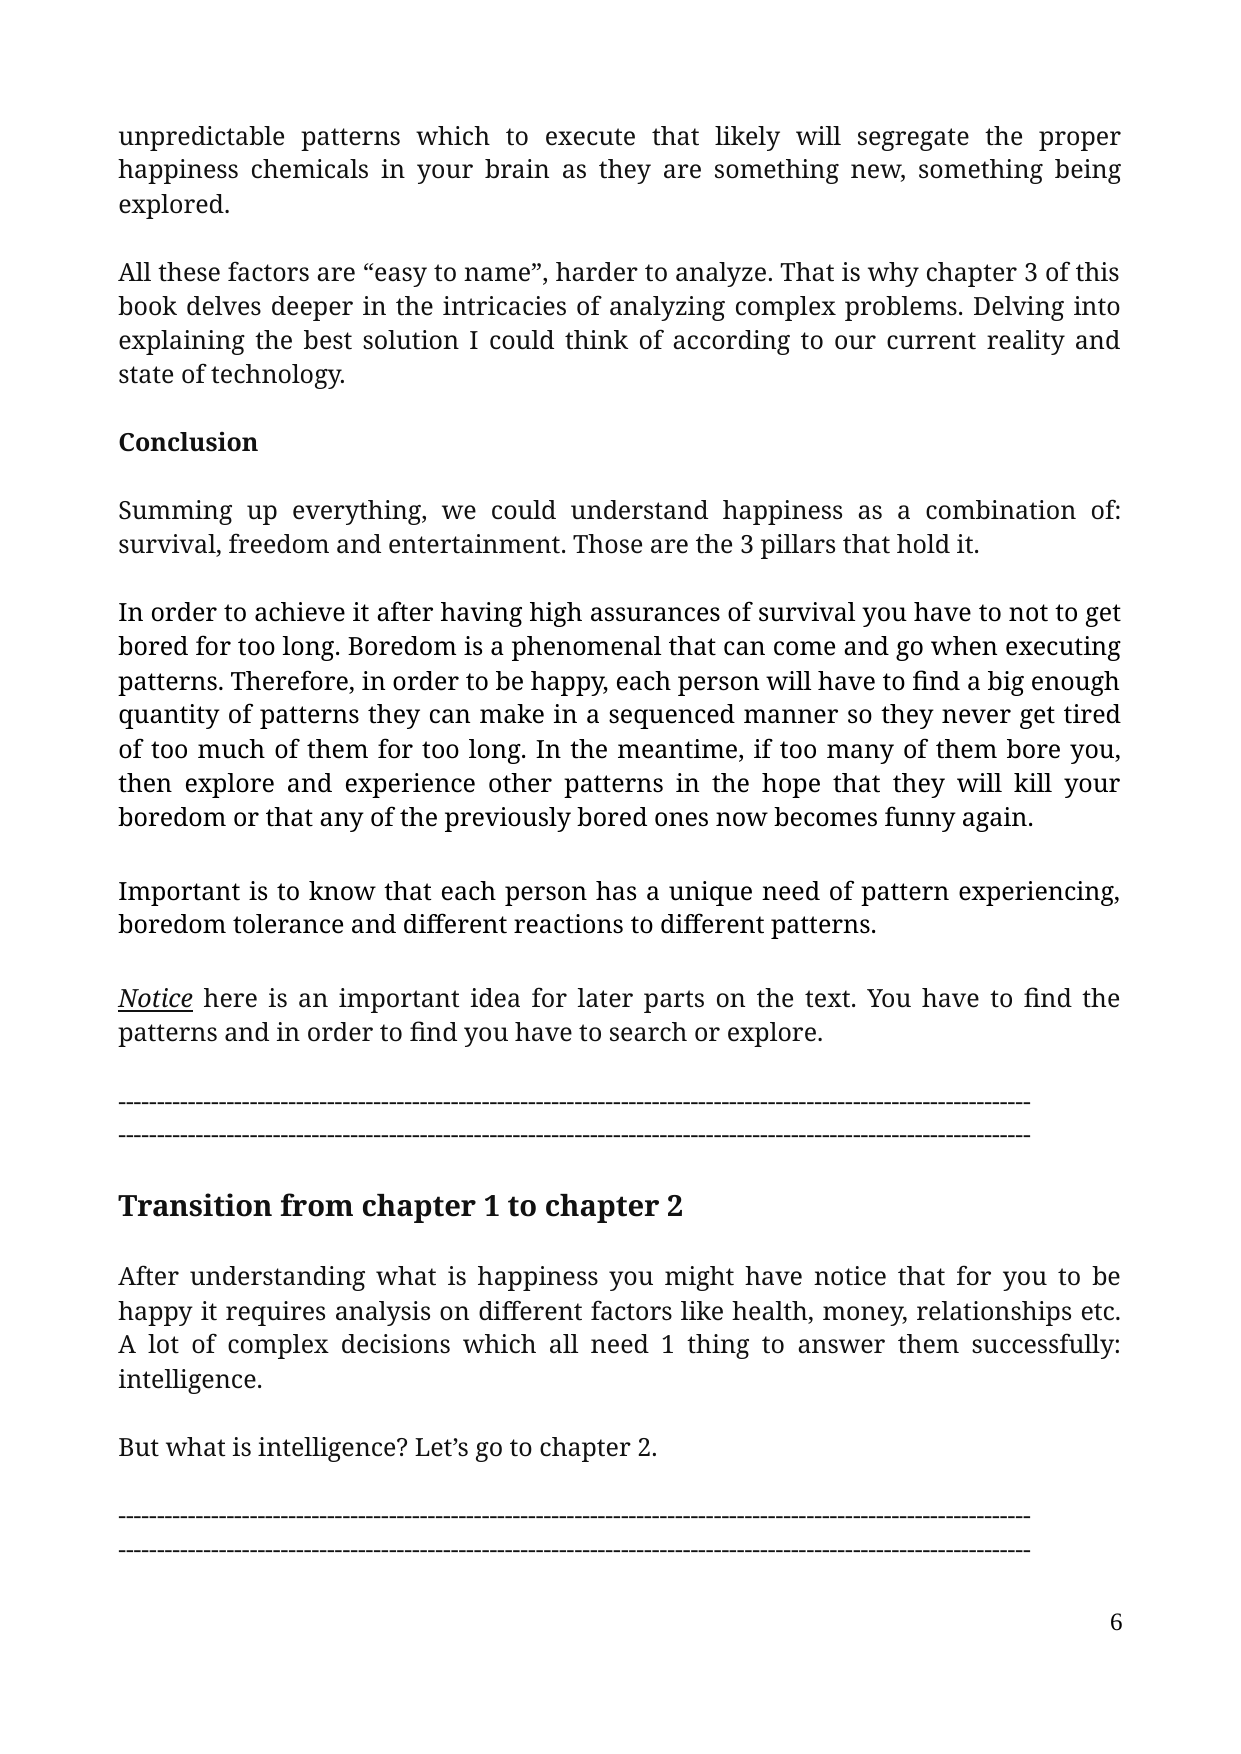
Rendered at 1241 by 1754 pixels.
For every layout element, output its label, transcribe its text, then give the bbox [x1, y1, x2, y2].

text Conclusion [118, 425, 1122, 459]
text Summing up everything, we could understand happiness as a combination of: survival, freedom and entertainment. Those are the 3 pillars that hold it. [118, 493, 1122, 561]
text Transition from chapter 1 to chapter 2 [118, 1185, 1122, 1225]
text ---------------------------------------------------------------------------------------------------------------------- [118, 1532, 1122, 1566]
text ---------------------------------------------------------------------------------------------------------------------- [118, 1083, 1122, 1117]
text Notice here is an important idea for later parts on the text. You have to find the patterns and in order to find you have to search or explore. [118, 981, 1122, 1049]
text ---------------------------------------------------------------------------------------------------------------------- [118, 1497, 1122, 1532]
text ---------------------------------------------------------------------------------------------------------------------- [118, 1117, 1122, 1151]
text But what is intelligence? Let’s go to chapter 2. [118, 1429, 1122, 1463]
text After understanding what is happiness you might have notice that for you to be happy it requires analysis on different factors like health, money, relationships etc. A lot of complex decisions which all need 1 thing to answer them successfully: intelligence. [118, 1259, 1122, 1395]
text In order to achieve it after having high assurances of survival you have to not to get bored for too long. Boredom is a phenomenal that can come and go when executing patterns. Therefore, in order to be happy, each person will have to find a big enough quantity of patterns they can make in a sequenced manner so they never get tired of too much of them for too long. In the meantime, if too many of them bore you, then explore and experience other patterns in the hope that they will kill your boredom or that any of the previously bored ones now becomes funny again. [118, 595, 1122, 833]
text Important is to know that each person has a unique need of pattern experiencing, boredom tolerance and different reactions to different patterns. [118, 873, 1122, 941]
text All these factors are “easy to name”, harder to analyze. That is why chapter 3 of this book delves deeper in the intricacies of analyzing complex problems. Delving into explaining the best solution I could think of according to our current reality and state of technology. [118, 254, 1122, 391]
text unpredictable patterns which to execute that likely will segregate the proper happiness chemicals in your brain as they are something new, something being explored. [118, 118, 1122, 220]
